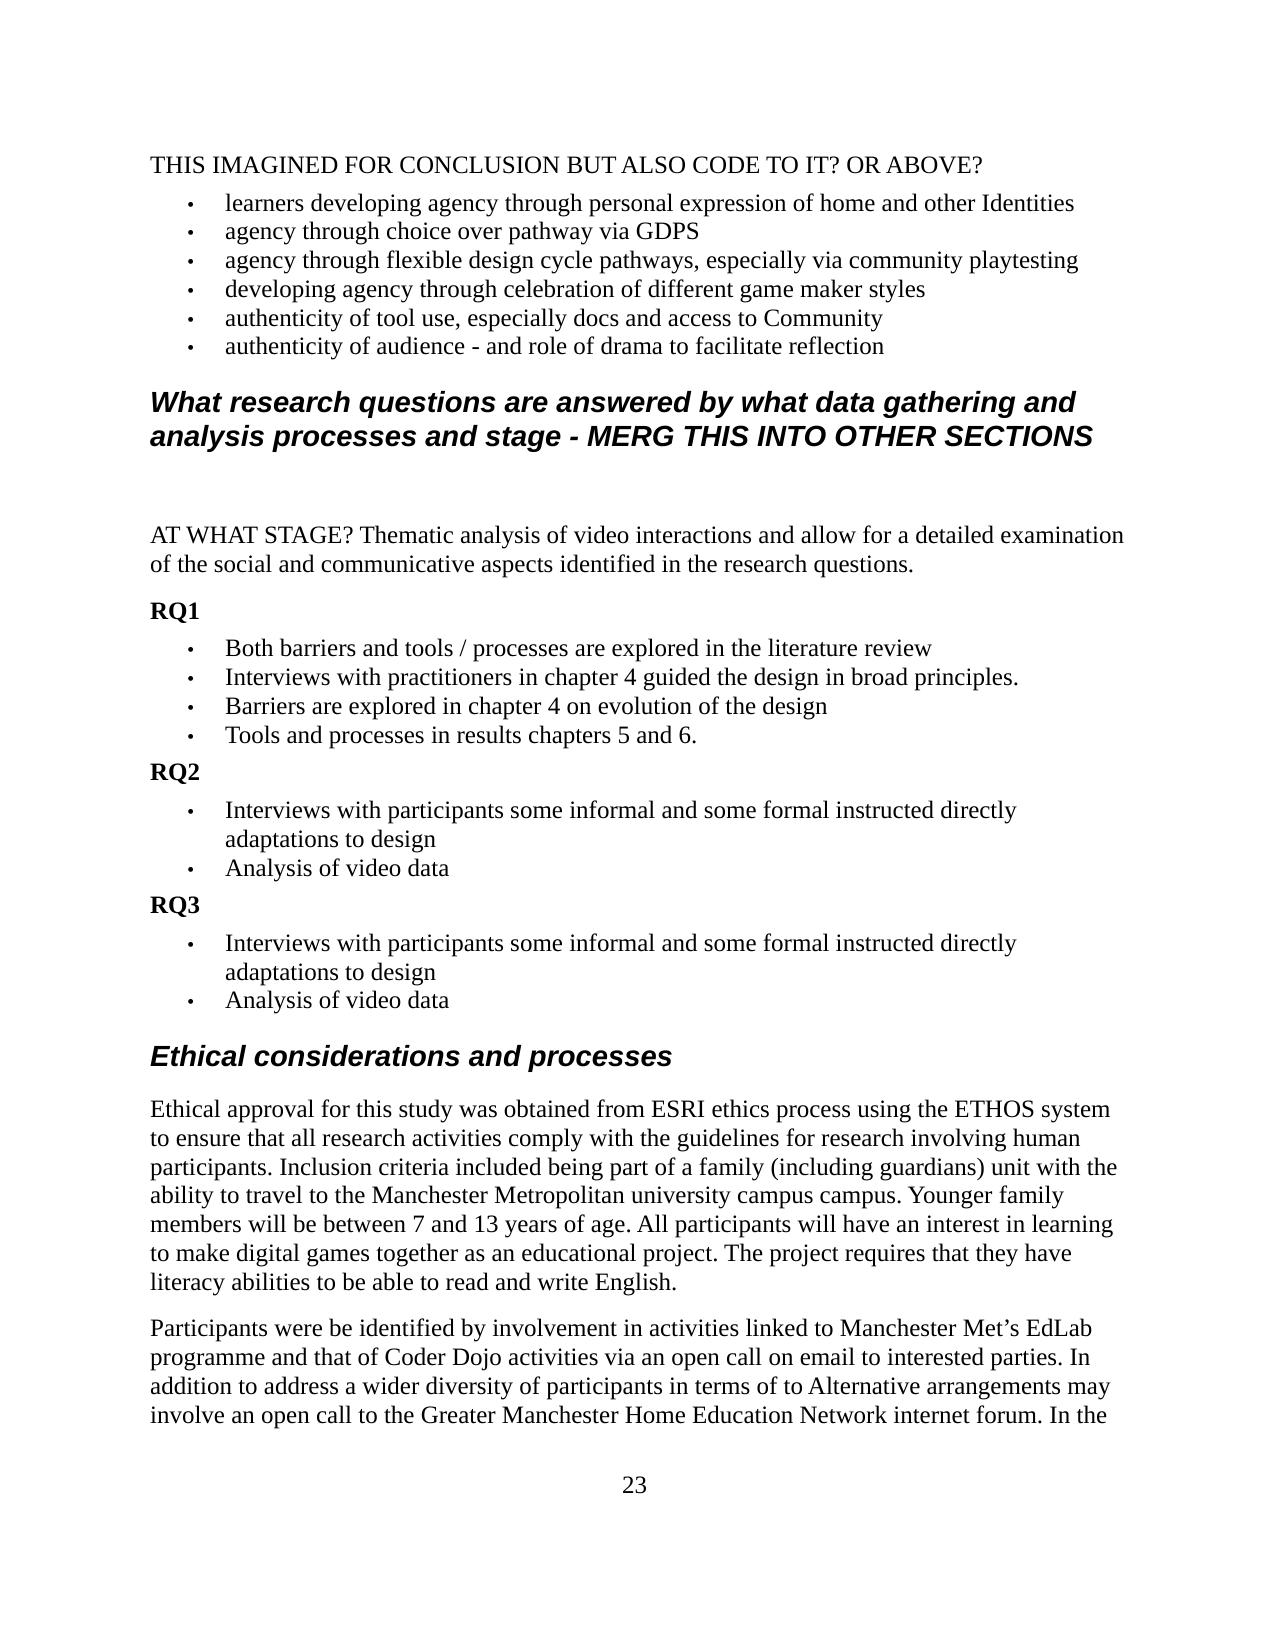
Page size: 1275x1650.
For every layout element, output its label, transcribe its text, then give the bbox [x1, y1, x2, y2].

list developing agency through celebration of different game maker styles [187, 274, 1125, 303]
list Tools and processes in results chapters 5 and 6. [187, 720, 1125, 748]
text RQ3 [150, 890, 1125, 919]
text Participants were be identified by involvement in activities linked to Manchester Met’s EdLab programme and that of Coder Dojo activities via an open call on email to interested parties. In addition to address a wider diversity of participants in terms of to Alternative arrangements may involve an open call to the Greater Manchester Home Education Network internet forum. In the [150, 1313, 1125, 1428]
text RQ2 [150, 757, 1125, 786]
list Analysis of video data [187, 986, 1125, 1014]
list agency through flexible design cycle pathways, especially via community playtesting [187, 245, 1125, 274]
text Ethical approval for this study was obtained from ESRI ethics process using the ETHOS system to ensure that all research activities comply with the guidelines for research involving human participants. Inclusion criteria included being part of a family (including guardians) unit with the ability to travel to the Manchester Metropolitan university campus campus. Younger family members will be between 7 and 13 years of age. All participants will have an interest in learning to make digital games together as an educational project. The project requires that they have literacy abilities to be able to read and write English. [150, 1094, 1125, 1296]
list Interviews with participants some informal and some formal instructed directly adaptations to design [187, 928, 1125, 986]
list Interviews with practitioners in chapter 4 guided the design in broad principles. [187, 662, 1125, 691]
list authenticity of tool use, especially docs and access to Community [187, 303, 1125, 331]
text THIS IMAGINED FOR CONCLUSION BUT ALSO CODE TO IT? OR ABOVE? [150, 150, 1125, 179]
list Both barriers and tools / processes are explored in the literature review [187, 633, 1125, 662]
text RQ1 [150, 596, 1125, 624]
list Analysis of video data [187, 853, 1125, 881]
list agency through choice over pathway via GDPS [187, 216, 1125, 245]
list Interviews with participants some informal and some formal instructed directly adaptations to design [187, 795, 1125, 853]
subtitle What research questions are answered by what data gathering and analysis processes and stage - MERG THIS INTO OTHER SECTIONS [150, 385, 1125, 452]
text AT WHAT STAGE? Thematic analysis of video interactions and allow for a detailed examination of the social and communicative aspects identified in the research questions. [150, 520, 1125, 578]
list learners developing agency through personal expression of home and other Identities [187, 188, 1125, 216]
list authenticity of audience - and role of drama to facilitate reflection [187, 331, 1125, 360]
subtitle Ethical considerations and processes [150, 1039, 1125, 1073]
list Barriers are explored in chapter 4 on evolution of the design [187, 691, 1125, 720]
